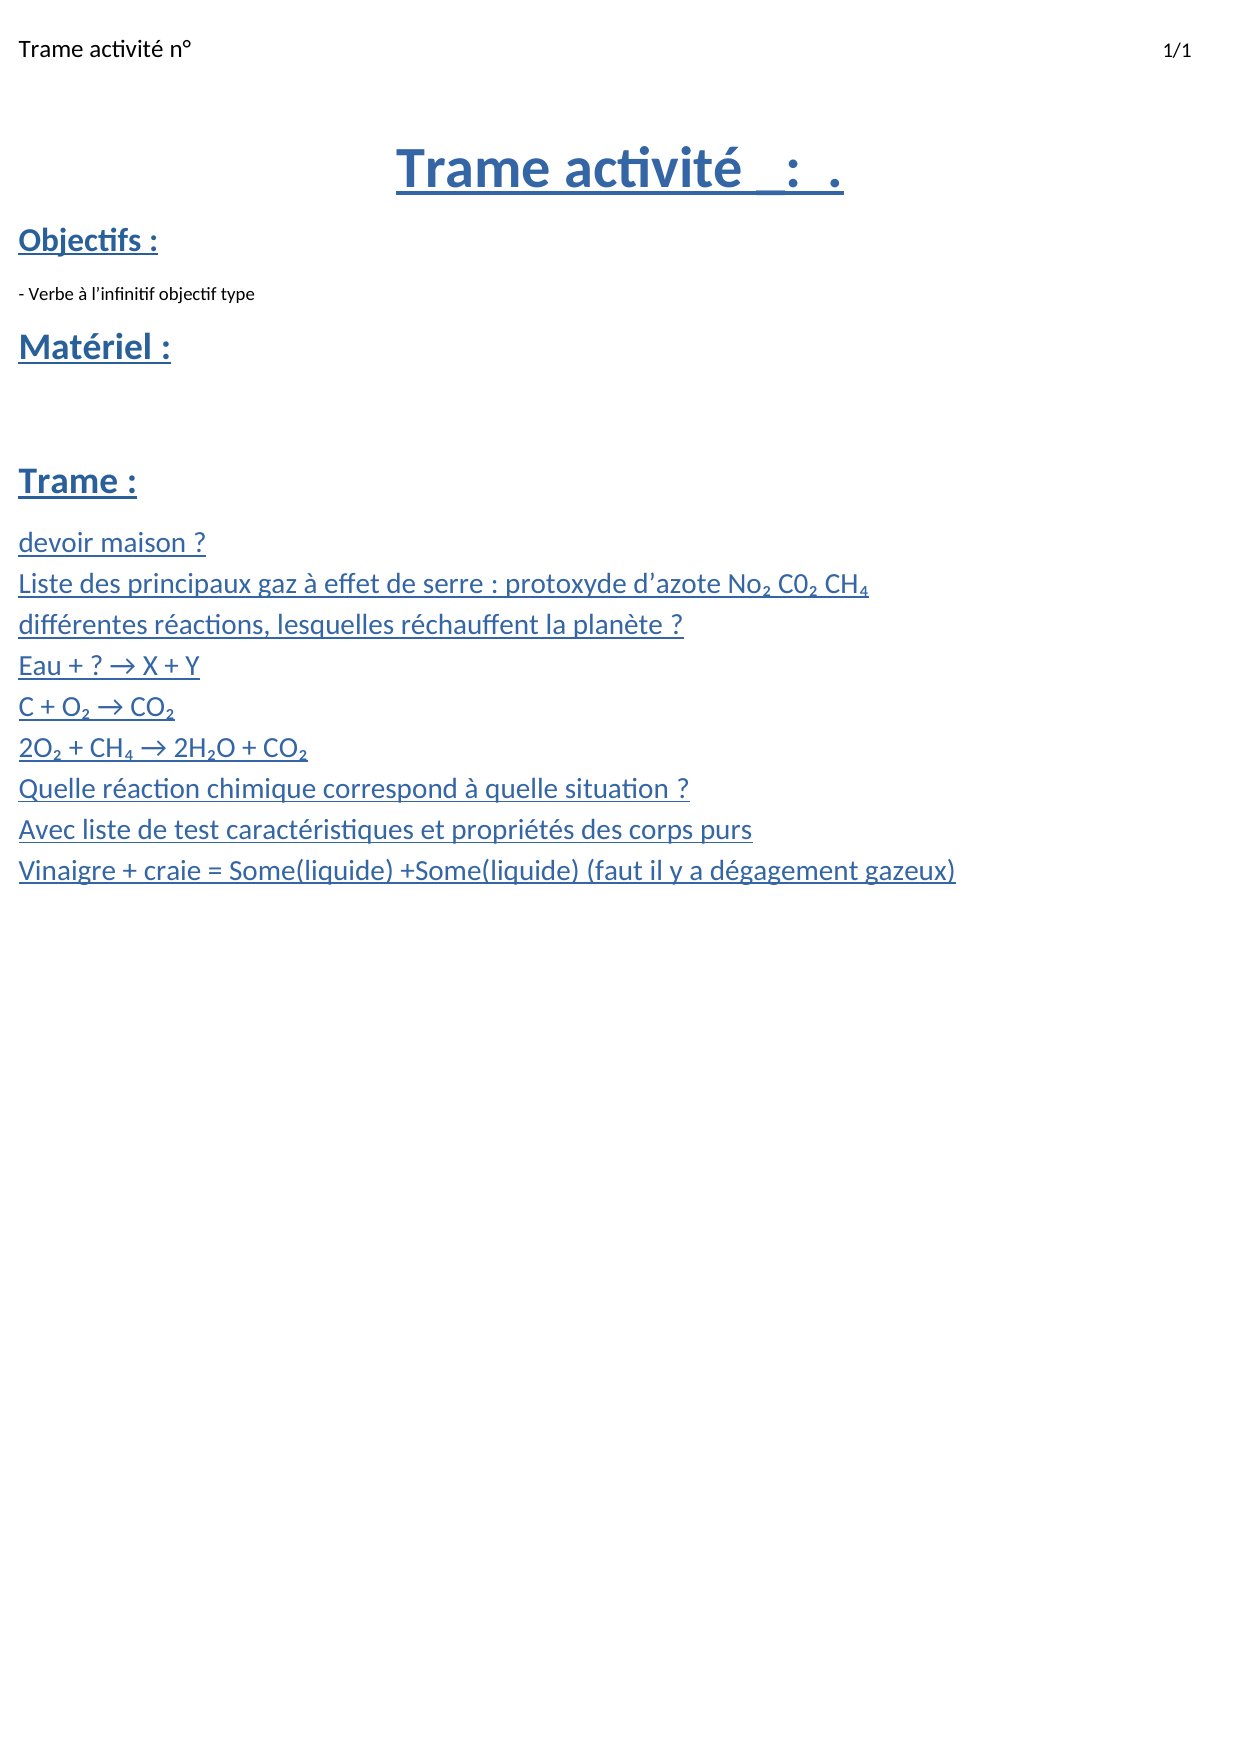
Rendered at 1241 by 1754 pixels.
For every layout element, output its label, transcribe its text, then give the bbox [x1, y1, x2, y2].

text Trame : [18, 457, 1221, 503]
text C + O₂ → CO₂ [18, 688, 1221, 724]
title Trame activité _: . [18, 131, 1221, 202]
text devoir maison ? [18, 524, 1221, 560]
text différentes réactions, lesquelles réchauffent la planète ? [18, 606, 1221, 642]
text Avec liste de test caractéristiques et propriétés des corps purs [18, 811, 1221, 847]
text Objectifs : [18, 214, 1221, 260]
text Vinaigre + craie = Some(liquide) +Some(liquide) (faut il y a dégagement gazeux) [18, 852, 1221, 888]
text Quelle réaction chimique correspond à quelle situation ? [18, 770, 1221, 806]
text - Verbe à l’infinitif objectif type [18, 282, 1221, 305]
text 2O₂ + CH₄ → 2H₂O + CO₂ [18, 729, 1221, 765]
text Eau + ? → X + Y [18, 647, 1221, 683]
text Matériel : [18, 323, 1221, 368]
text Liste des principaux gaz à effet de serre : protoxyde d’azote No₂ C0₂ CH₄ [18, 566, 1221, 601]
